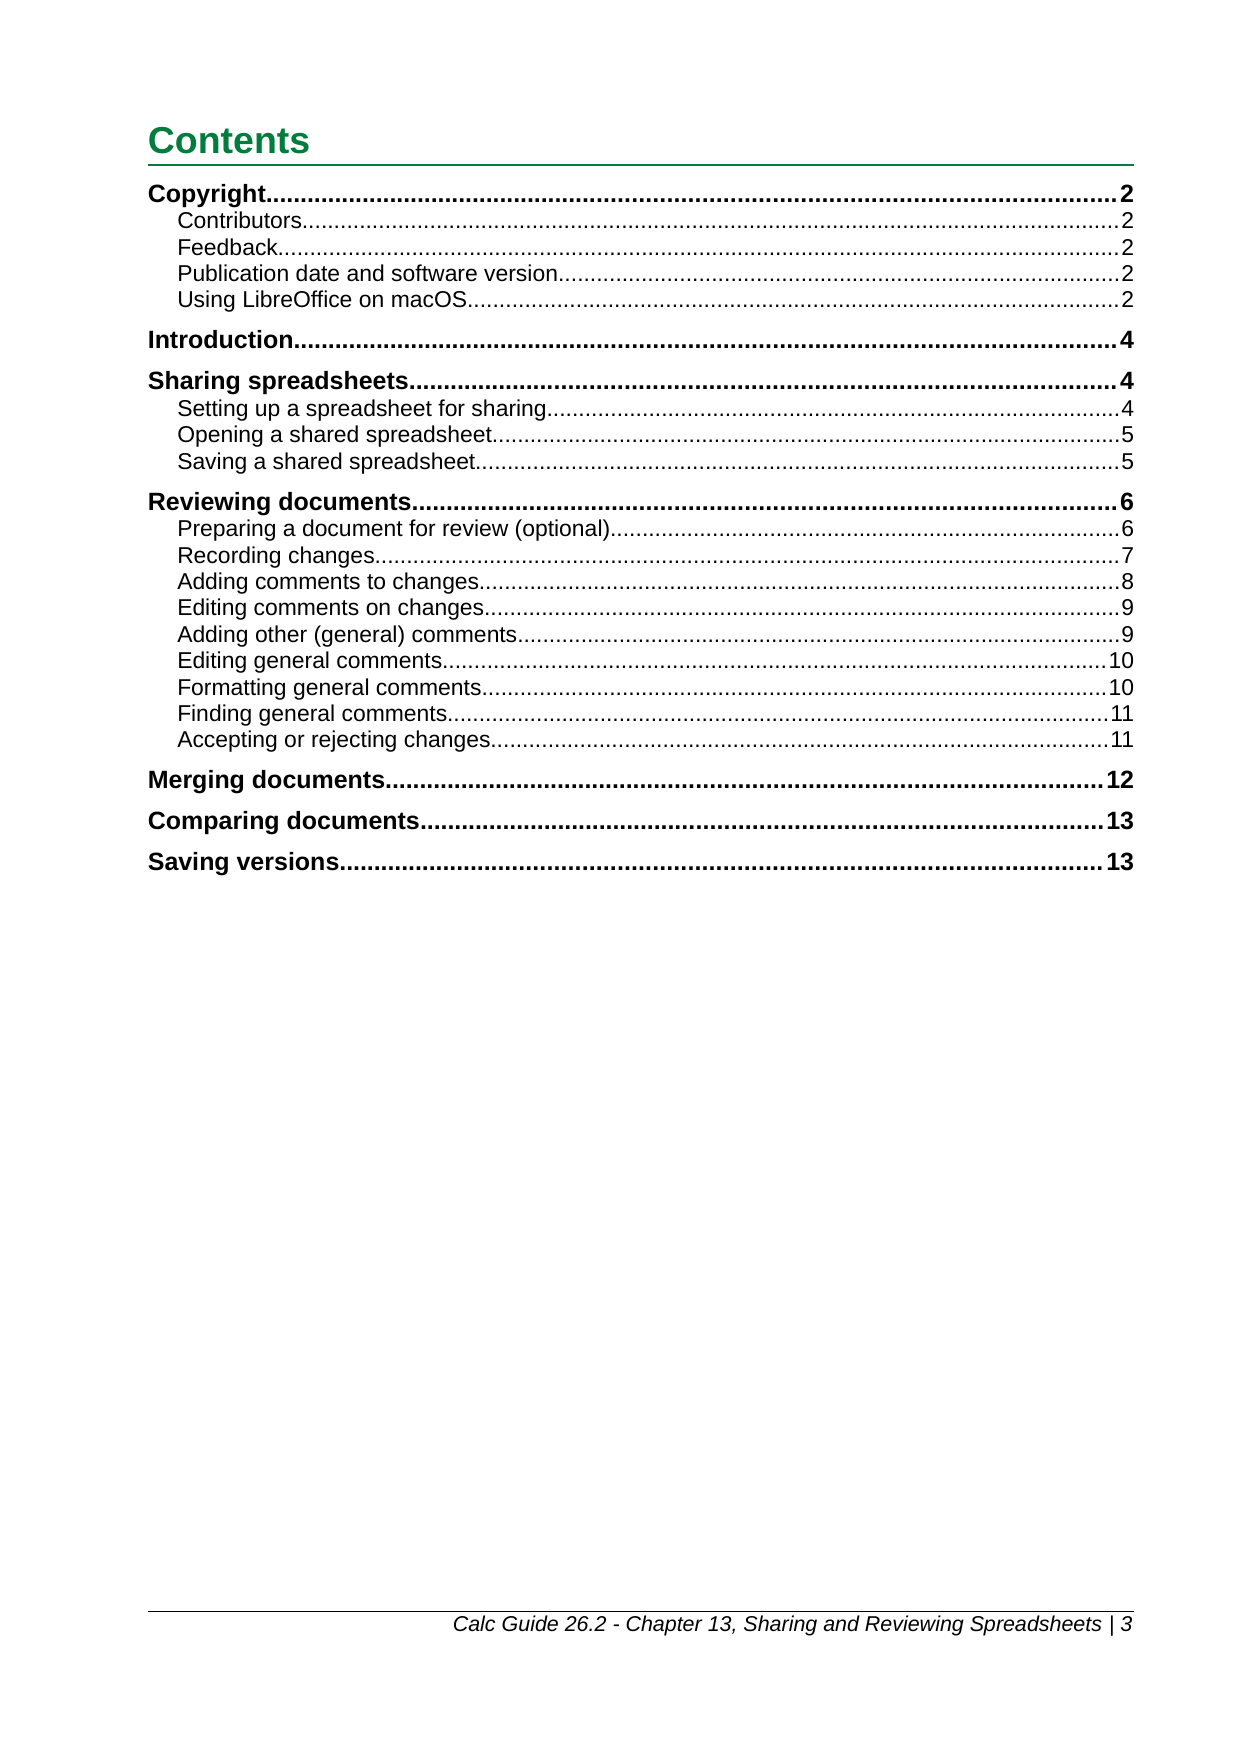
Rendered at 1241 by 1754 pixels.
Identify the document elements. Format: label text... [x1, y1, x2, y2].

text Sharing spreadsheets 4 [148, 366, 1134, 395]
text Recording changes 7 [177, 542, 1134, 568]
text Saving versions 13 [148, 847, 1134, 876]
text Introduction 4 [148, 325, 1134, 354]
text Merging documents 12 [148, 765, 1134, 794]
text Opening a shared spreadsheet 5 [177, 421, 1134, 448]
text Editing comments on changes 9 [177, 594, 1134, 621]
text Formatting general comments 10 [177, 673, 1134, 700]
text Editing general comments 10 [177, 647, 1134, 673]
subtitle Contents [148, 118, 1134, 164]
text Accepting or rejecting changes 11 [177, 726, 1134, 752]
text Comparing documents 13 [148, 806, 1134, 835]
text Using LibreOffice on macOS 2 [177, 286, 1134, 313]
text Adding comments to changes 8 [177, 568, 1134, 594]
text Publication date and software version 2 [177, 260, 1134, 286]
text Finding general comments 11 [177, 700, 1134, 726]
text Feedback 2 [177, 234, 1134, 260]
text Preparing a document for review (optional) 6 [177, 515, 1134, 542]
text Saving a shared spreadsheet 5 [177, 448, 1134, 474]
text Reviewing documents 6 [148, 487, 1134, 515]
text Adding other (general) comments 9 [177, 621, 1134, 647]
text Setting up a spreadsheet for sharing 4 [177, 395, 1134, 421]
text Contributors 2 [177, 207, 1134, 234]
text Copyright 2 [148, 179, 1134, 207]
